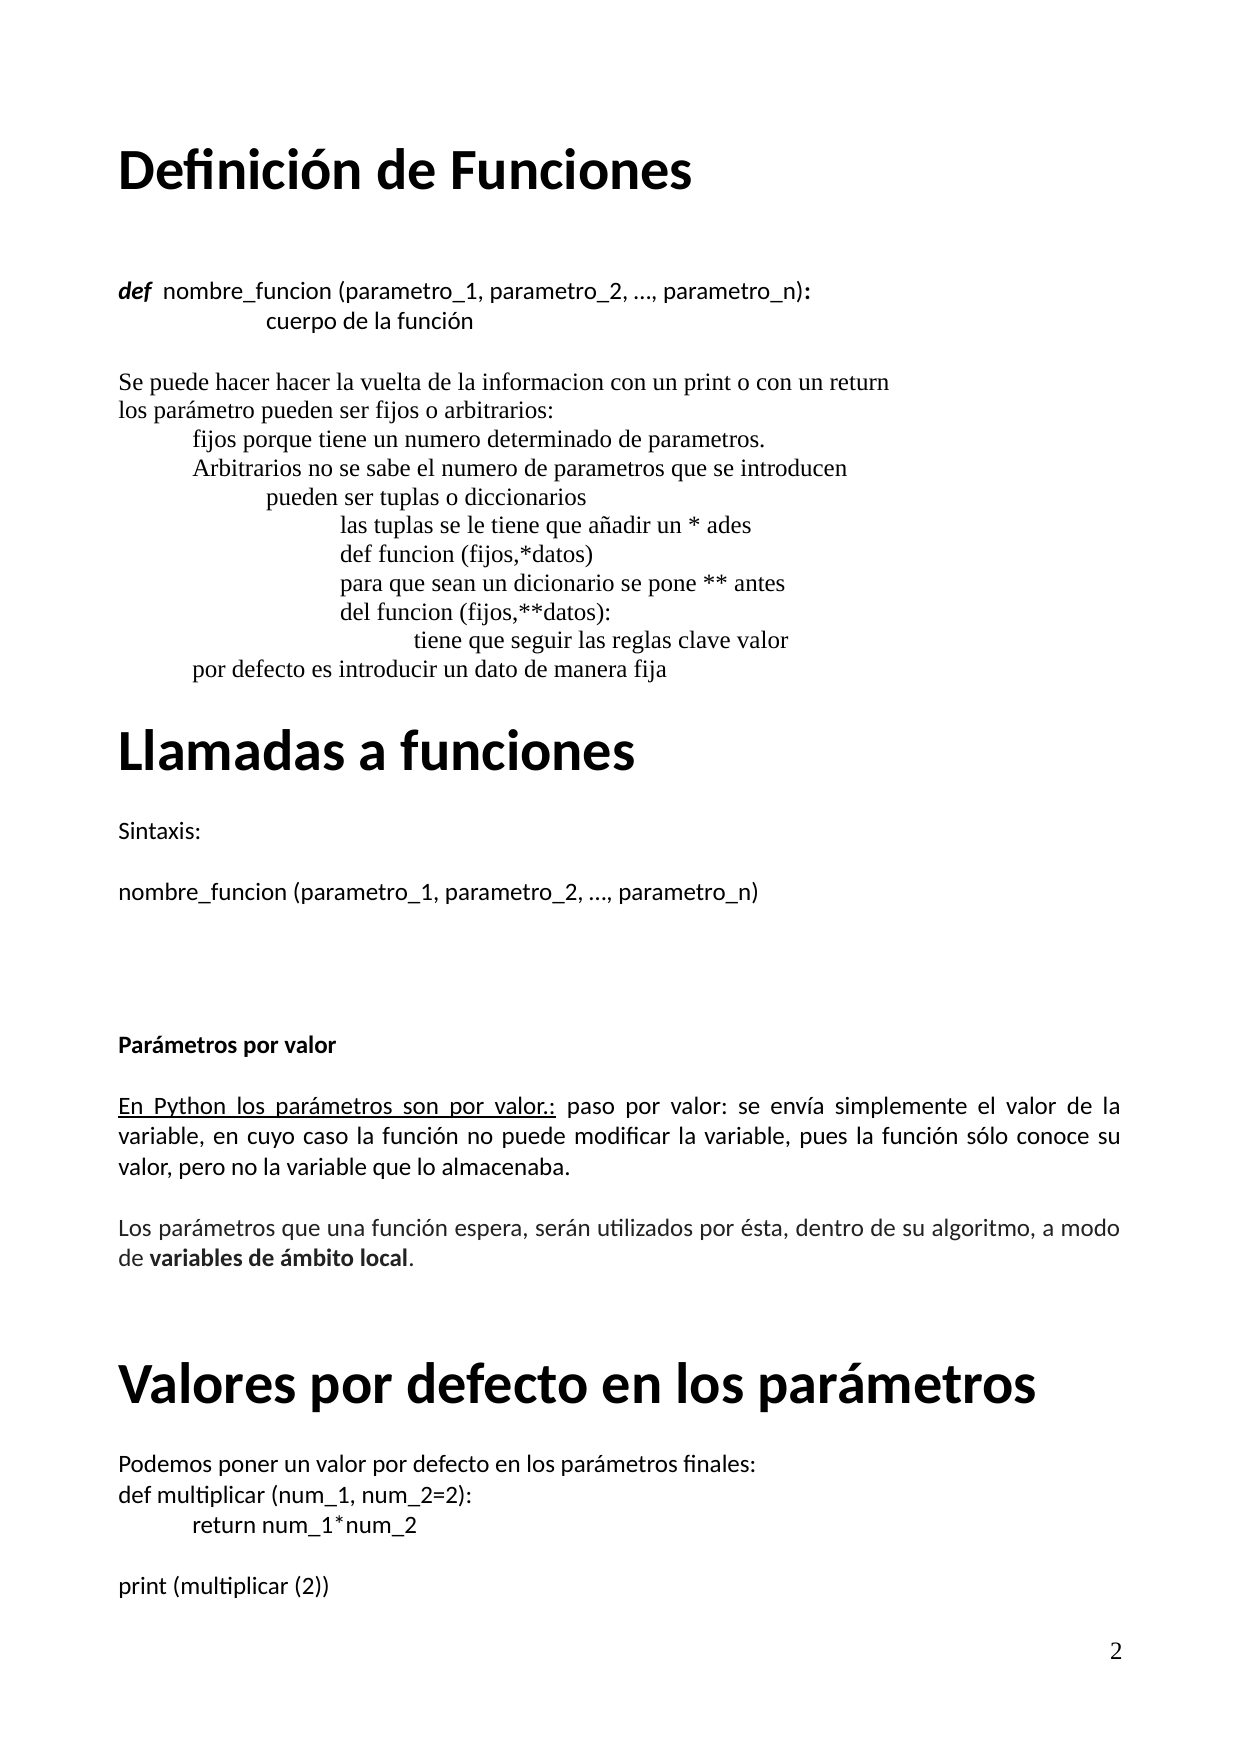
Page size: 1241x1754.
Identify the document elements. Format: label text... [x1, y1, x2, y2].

text fijos porque tiene un numero determinado de parametros. [118, 424, 1122, 453]
text Los parámetros que una función espera, serán utilizados por ésta, dentro de su algoritmo, a modo de variables de ámbito local. [118, 1212, 1122, 1273]
text Podemos poner un valor por defecto en los parámetros finales: [118, 1448, 1122, 1479]
text return num_1*num_2 [118, 1509, 1122, 1540]
text Llamadas a funciones [118, 713, 1122, 784]
text por defecto es introducir un dato de manera fija [118, 654, 1122, 683]
text def funcion (fijos,*datos) [118, 539, 1122, 568]
text def multiplicar (num_1, num_2=2): [118, 1479, 1122, 1509]
text las tuplas se le tiene que añadir un * ades [118, 510, 1122, 539]
text print (multiplicar (2)) [118, 1570, 1122, 1601]
text Valores por defecto en los parámetros [118, 1346, 1122, 1418]
text del funcion (fijos,**datos): [118, 597, 1122, 625]
text Sintaxis: [118, 815, 1122, 846]
text Parámetros por valor [118, 1029, 1122, 1059]
text los parámetro pueden ser fijos o arbitrarios: [118, 395, 1122, 424]
text Definición de Funciones [118, 132, 1122, 204]
text cuerpo de la función [118, 306, 1122, 336]
text para que sean un dicionario se pone ** antes [118, 568, 1122, 597]
text def nombre_funcion (parametro_1, parametro_2, …, parametro_n): [118, 275, 1122, 306]
text pueden ser tuplas o diccionarios [118, 482, 1122, 510]
text tiene que seguir las reglas clave valor [118, 625, 1122, 654]
text Arbitrarios no se sabe el numero de parametros que se introducen [118, 453, 1122, 482]
text Se puede hacer hacer la vuelta de la informacion con un print o con un return [118, 367, 1122, 395]
text En Python los parámetros son por valor.: paso por valor: se envía simplemente el valor de la variable, en cuyo caso la función no puede modificar la variable, pues la función sólo conoce su valor, pero no la variable que lo almacenaba. [118, 1090, 1122, 1181]
text nombre_funcion (parametro_1, parametro_2, …, parametro_n) [118, 876, 1122, 907]
